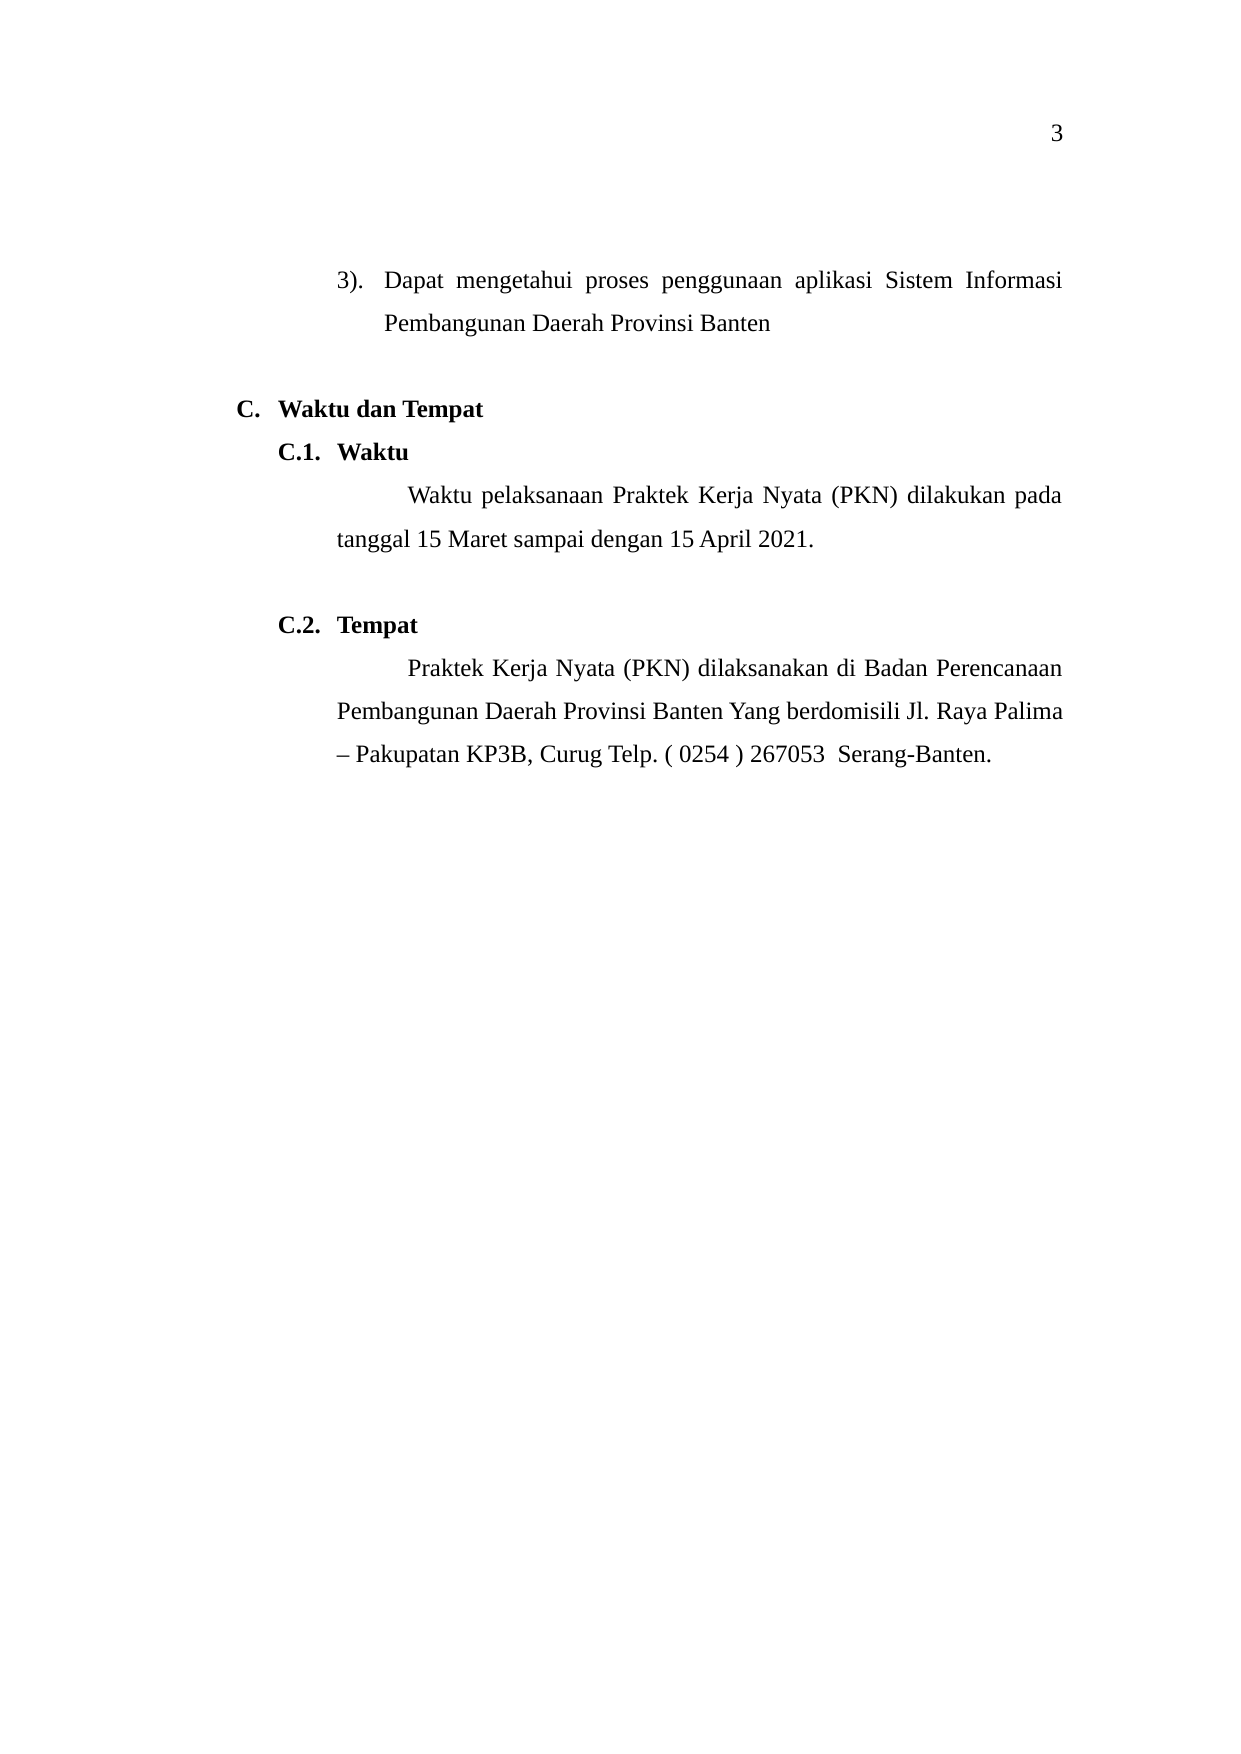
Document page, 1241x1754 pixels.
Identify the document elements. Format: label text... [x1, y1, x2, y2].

list Tempat [278, 610, 1063, 639]
list Waktu [278, 437, 1063, 466]
list Waktu dan Tempat [236, 394, 1063, 423]
list Dapat mengetahui proses penggunaan aplikasi Sistem Informasi Pembangunan Daerah Provinsi Banten [337, 265, 1063, 337]
text Praktek Kerja Nyata (PKN) dilaksanakan di Badan Perencanaan Pembangunan Daerah Provinsi Banten Yang berdomisili Jl. Raya Palima – Pakupatan KP3B, Curug Telp. ( 0254 ) 267053 Serang-Banten. [337, 653, 1063, 768]
text Waktu pelaksanaan Praktek Kerja Nyata (PKN) dilakukan pada tanggal 15 Maret sampai dengan 15 April 2021. [337, 481, 1063, 552]
